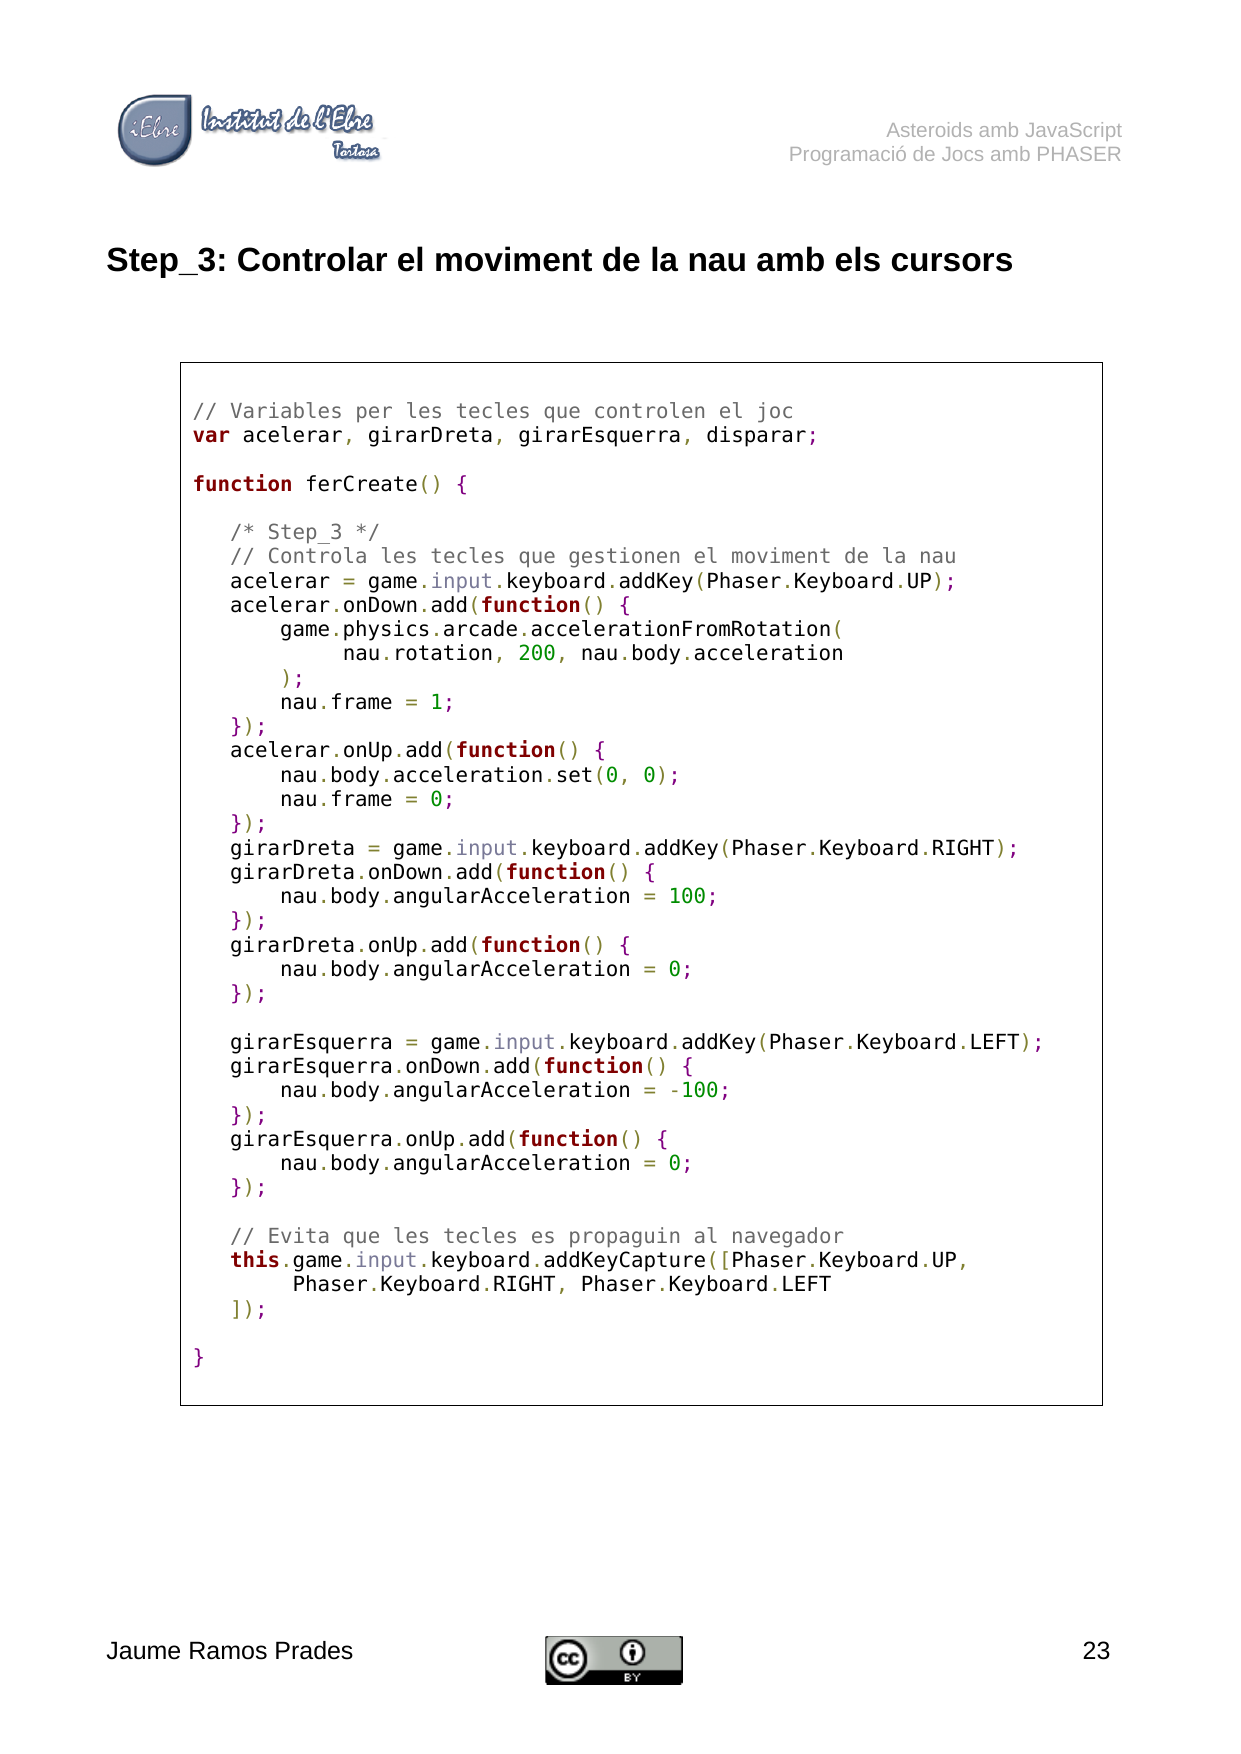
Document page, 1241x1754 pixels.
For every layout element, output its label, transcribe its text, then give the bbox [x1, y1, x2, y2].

picture [545, 1636, 683, 1685]
subtitle Step_3: Controlar el moviment de la nau amb els cursors [106, 240, 1122, 279]
picture [106, 79, 397, 181]
